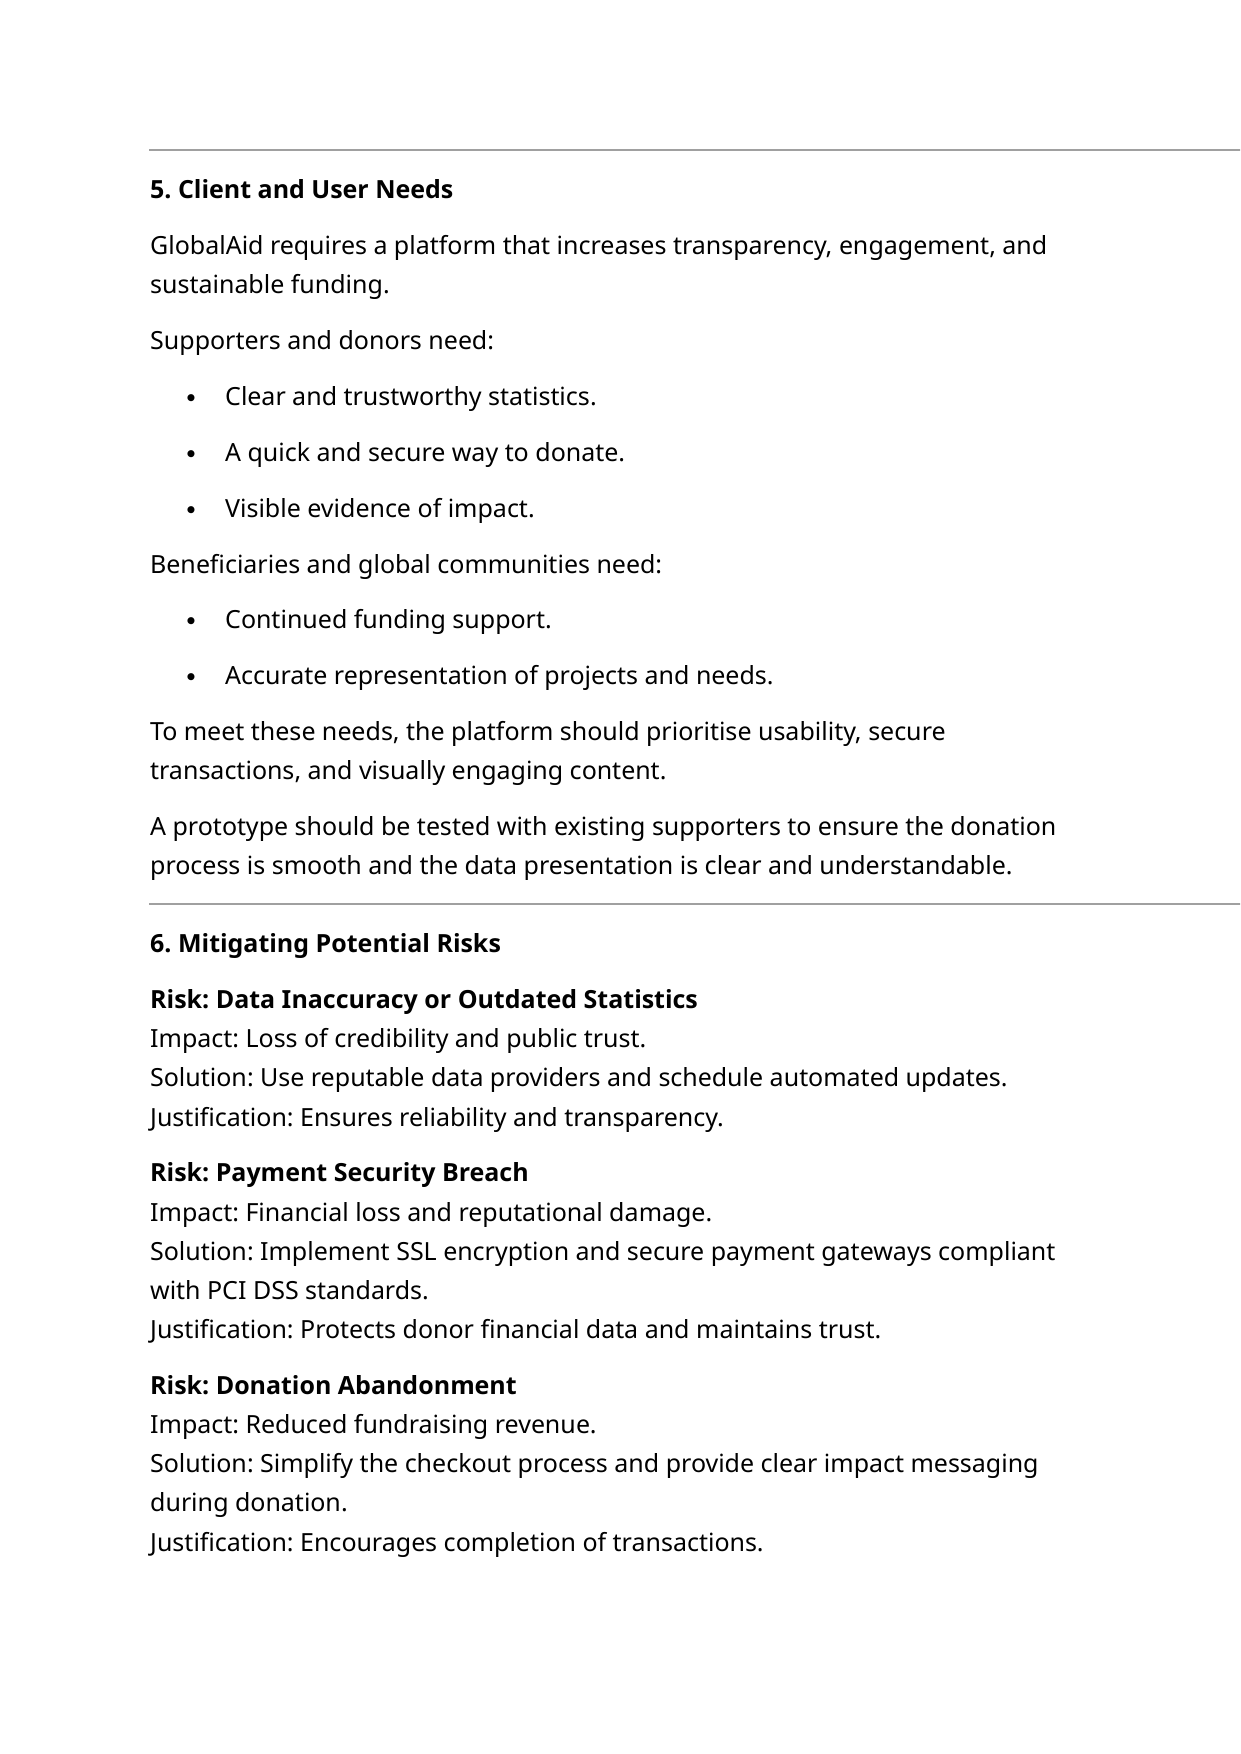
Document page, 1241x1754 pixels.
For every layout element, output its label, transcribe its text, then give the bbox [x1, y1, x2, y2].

text 6. Mitigating Potential Risks [150, 926, 1090, 960]
list Continued funding support. [187, 602, 1090, 636]
text 5. Client and User Needs [150, 172, 1090, 206]
text A prototype should be tested with existing supporters to ensure the donation process is smooth and the data presentation is clear and understandable. [150, 809, 1090, 882]
text Beneficiaries and global communities need: [150, 546, 1090, 580]
list Clear and trustworthy statistics. [187, 379, 1090, 413]
text GlobalAid requires a platform that increases transparency, engagement, and sustainable funding. [150, 228, 1090, 301]
list A quick and secure way to donate. [187, 434, 1090, 469]
text Supporters and donors need: [150, 323, 1090, 357]
text To meet these needs, the platform should prioritise usability, secure transactions, and visually engaging content. [150, 714, 1090, 787]
text Risk: Data Inaccuracy or Outdated Statistics Impact: Loss of credibility and public trust. Solution: Use reputable data providers and schedule automated updates. Justification: Ensures reliability and transparency. [150, 982, 1090, 1133]
text Risk: Donation Abandonment Impact: Reduced fundraising revenue. Solution: Simplify the checkout process and provide clear impact messaging during donation. Justification: Encourages completion of transactions. [150, 1367, 1090, 1558]
text Risk: Payment Security Breach Impact: Financial loss and reputational damage. Solution: Implement SSL encryption and secure payment gateways compliant with PCI DSS standards. Justification: Protects donor financial data and maintains trust. [150, 1155, 1090, 1346]
list Visible evidence of impact. [187, 490, 1090, 524]
list Accurate representation of projects and needs. [187, 658, 1090, 692]
